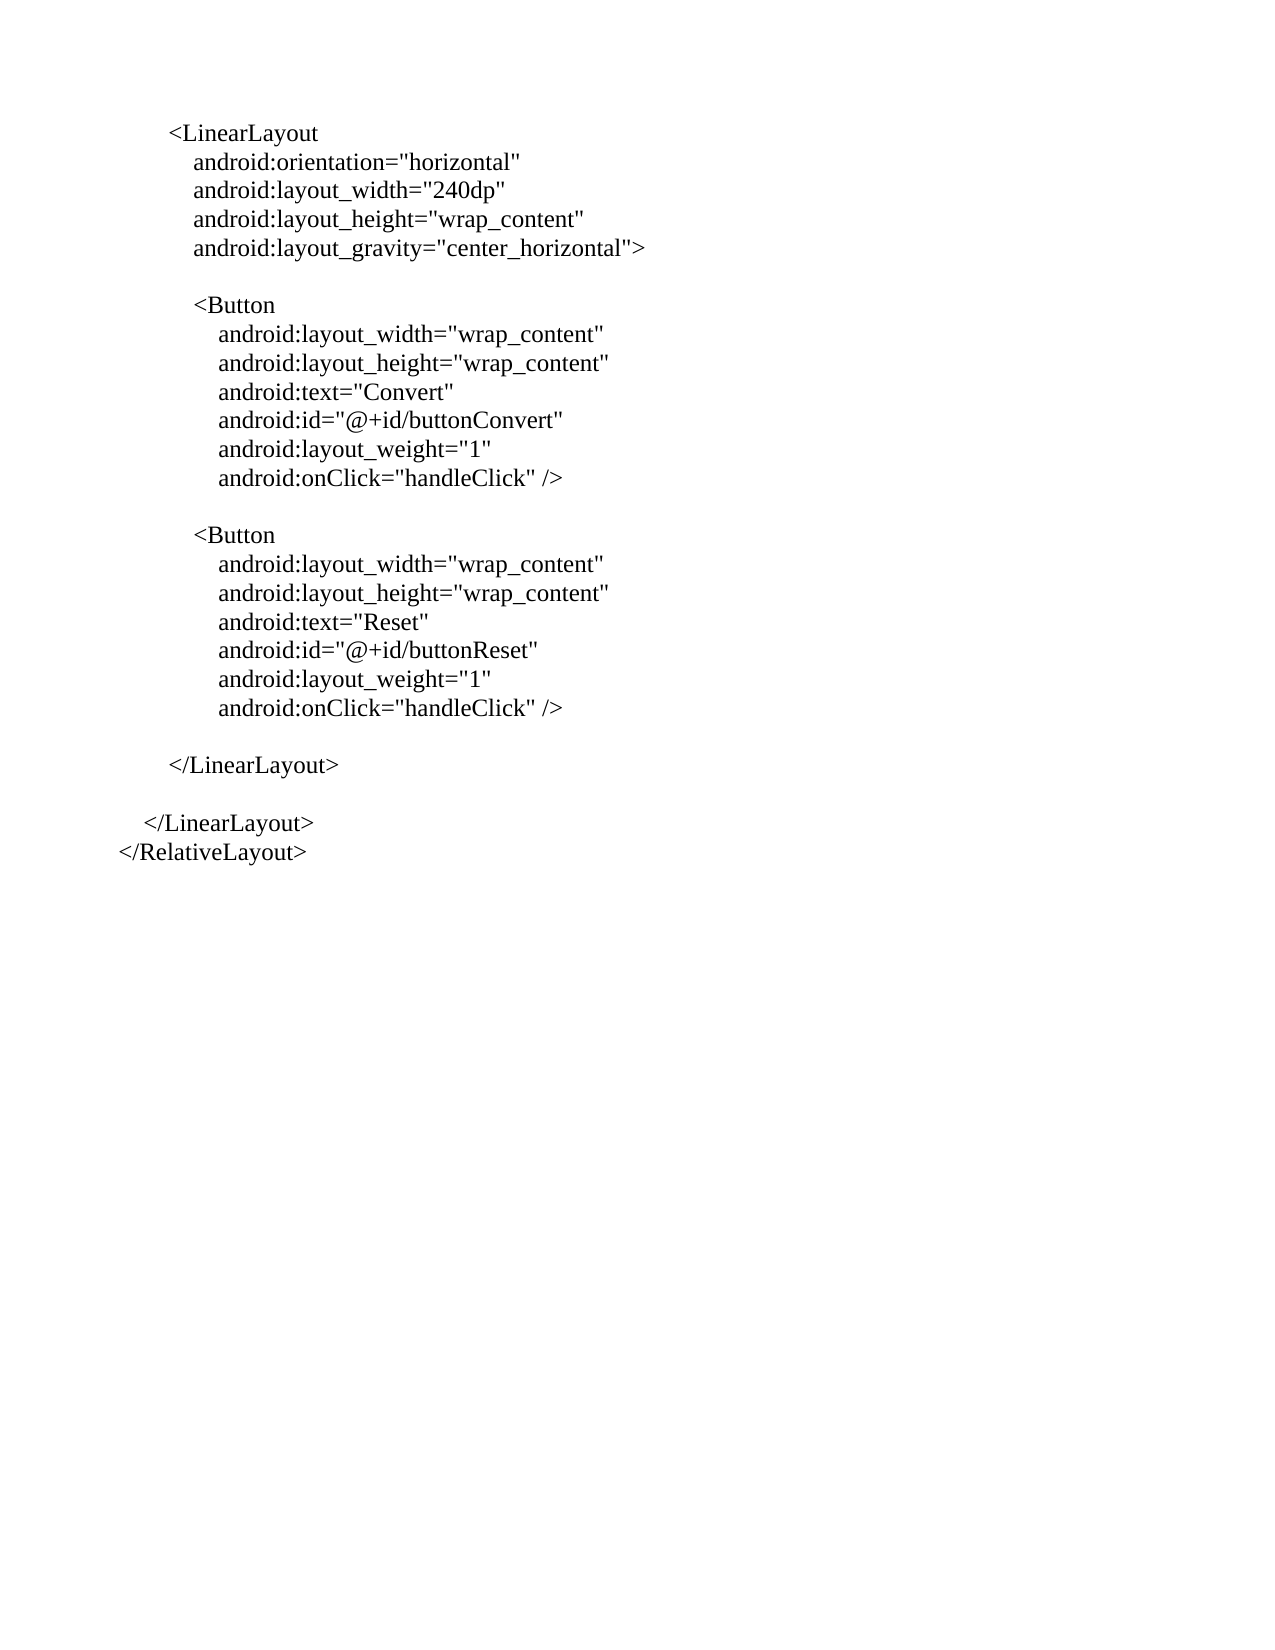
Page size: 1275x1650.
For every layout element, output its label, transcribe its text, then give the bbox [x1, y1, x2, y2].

text <Button [118, 291, 1157, 319]
text android:text="Convert" [118, 377, 1157, 406]
text android:layout_width="240dp" [118, 176, 1157, 204]
text </LinearLayout> [118, 751, 1157, 779]
text </RelativeLayout> [118, 837, 1157, 866]
text android:layout_height="wrap_content" [118, 204, 1157, 233]
text android:id="@+id/buttonConvert" [118, 406, 1157, 434]
text android:layout_height="wrap_content" [118, 348, 1157, 377]
text android:layout_gravity="center_horizontal"> [118, 233, 1157, 262]
text </LinearLayout> [118, 808, 1157, 837]
text android:layout_height="wrap_content" [118, 578, 1157, 607]
text android:layout_width="wrap_content" [118, 549, 1157, 578]
text android:id="@+id/buttonReset" [118, 636, 1157, 664]
text android:onClick="handleClick" /> [118, 693, 1157, 722]
text android:layout_weight="1" [118, 434, 1157, 463]
text <Button [118, 521, 1157, 549]
text android:orientation="horizontal" [118, 147, 1157, 176]
text android:layout_weight="1" [118, 664, 1157, 693]
text <LinearLayout [118, 118, 1157, 147]
text android:onClick="handleClick" /> [118, 463, 1157, 492]
text android:layout_width="wrap_content" [118, 319, 1157, 348]
text android:text="Reset" [118, 607, 1157, 636]
